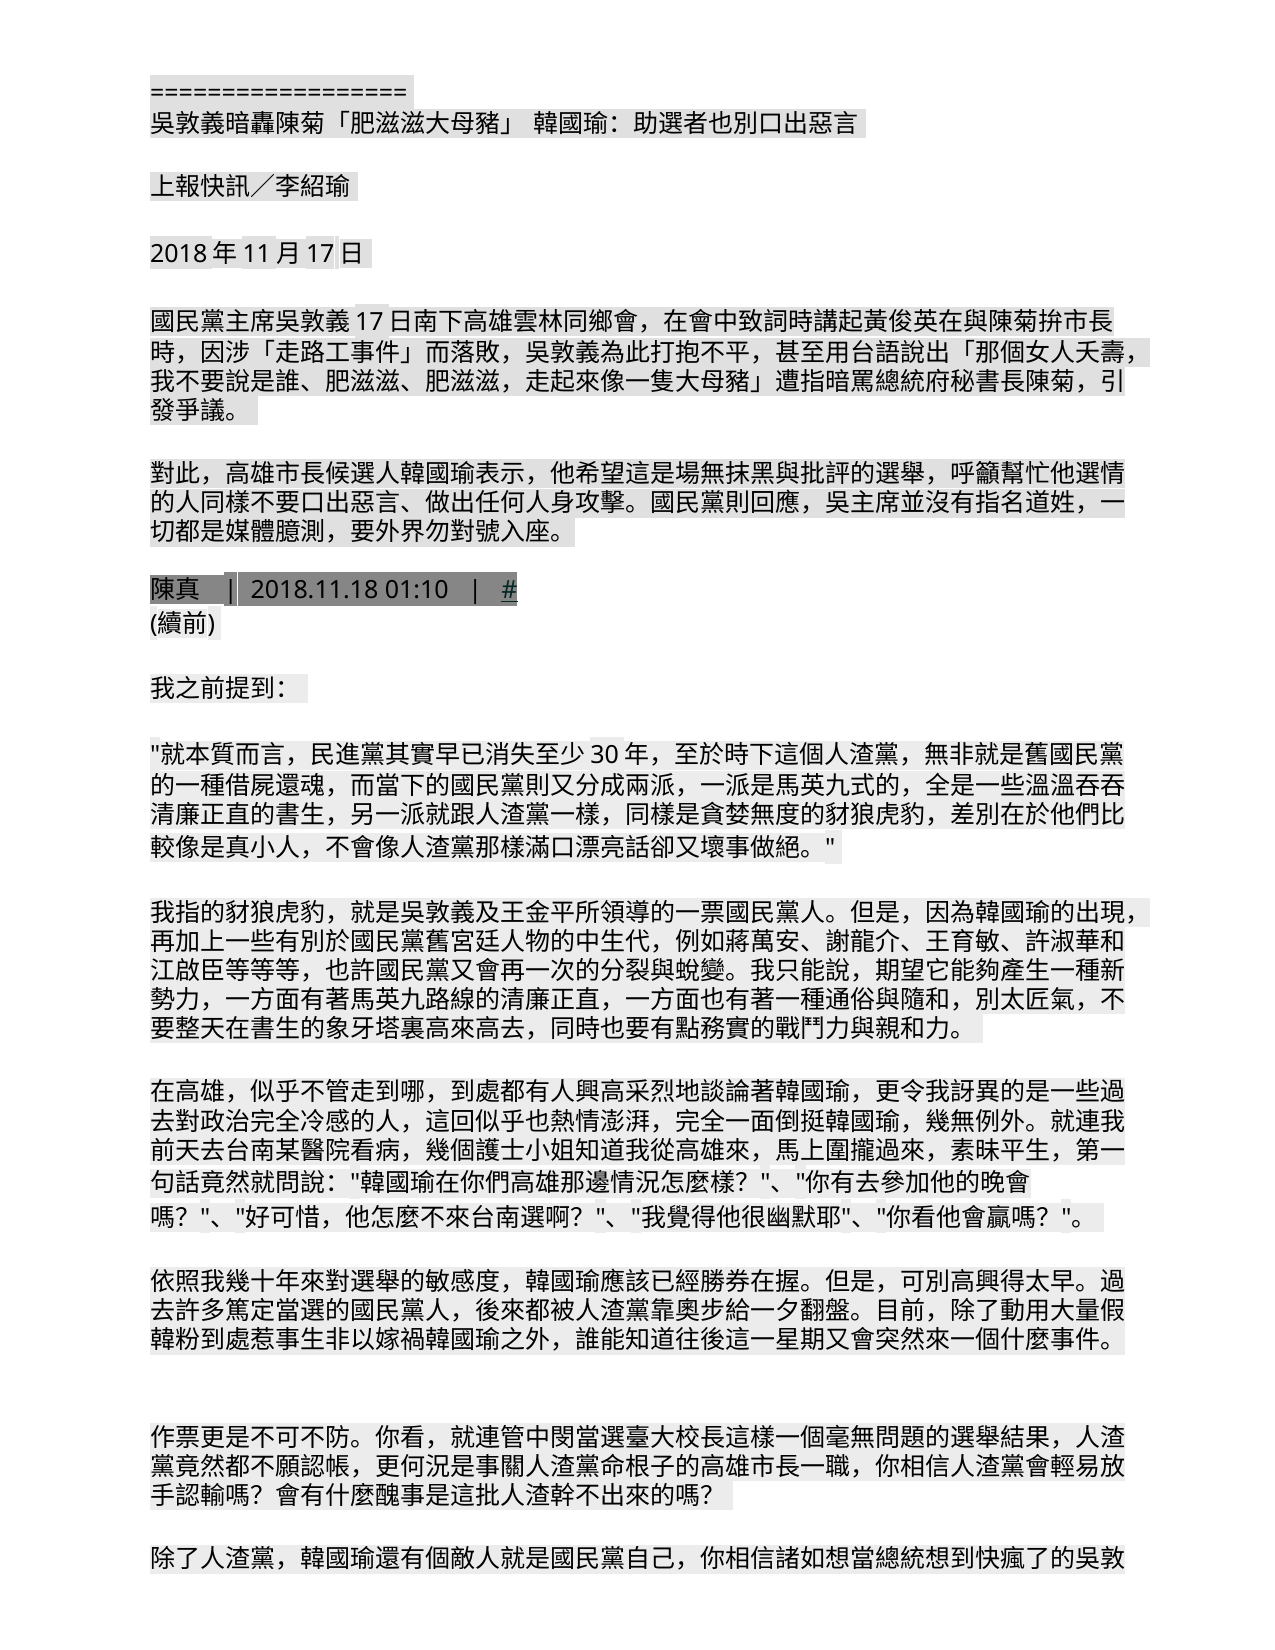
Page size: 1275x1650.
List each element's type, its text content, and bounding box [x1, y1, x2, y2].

text 會故意用奧步讓韓國瑜不要當選的人之一，就是吳敦義。他再三講一些非常惡劣的話，打擊目標就是韓國瑜。這當然不是無心之過，老狐狸當然不可能這麼遲鈍。 韓國瑜最好要小心吳敦義這個渾蛋背後再出賤招。 陳真 2018. 11. 18. ================== 吳敦義暗轟陳菊「肥滋滋大母豬」 韓國瑜：助選者也別口出惡言 上報快訊／李紹瑜 2018年11月17日 國民黨主席吳敦義17日南下高雄雲林同鄉會，在會中致詞時講起黃俊英在與陳菊拚市長時，因涉「走路工事件」而落敗，吳敦義為此打抱不平，甚至用台語說出「那個女人夭壽，我不要說是誰、肥滋滋、肥滋滋，走起來像一隻大母豬」遭指暗罵總統府秘書長陳菊，引發爭議。 對此，高雄市長候選人韓國瑜表示，他希望這是場無抹黑與批評的選舉，呼籲幫忙他選情的人同樣不要口出惡言、做出任何人身攻擊。國民黨則回應，吳主席並沒有指名道姓，一切都是媒體臆測，要外界勿對號入座。 [150, 75, 1125, 547]
text (續前) 我之前提到： "就本質而言，民進黨其實早已消失至少30年，至於時下這個人渣黨，無非就是舊國民黨的一種借屍還魂，而當下的國民黨則又分成兩派，一派是馬英九式的，全是一些溫溫吞吞清廉正直的書生，另一派就跟人渣黨一樣，同樣是貪婪無度的豺狼虎豹，差別在於他們比較像是真小人，不會像人渣黨那樣滿口漂亮話卻又壞事做絕。" 我指的豺狼虎豹，就是吳敦義及王金平所領導的一票國民黨人。但是，因為韓國瑜的出現，再加上一些有別於國民黨舊宮廷人物的中生代，例如蔣萬安、謝龍介、王育敏、許淑華和江啟臣等等等，也許國民黨又會再一次的分裂與蛻變。我只能說，期望它能夠產生一種新勢力，一方面有著馬英九路線的清廉正直，一方面也有著一種通俗與隨和，別太匠氣，不要整天在書生的象牙塔裏高來高去，同時也要有點務實的戰鬥力與親和力。 在高雄，似乎不管走到哪，到處都有人興高采烈地談論著韓國瑜，更令我訝異的是一些過去對政治完全冷感的人，這回似乎也熱情澎湃，完全一面倒挺韓國瑜，幾無例外。就連我前天去台南某醫院看病，幾個護士小姐知道我從高雄來，馬上圍攏過來，素昧平生，第一句話竟然就問說："韓國瑜在你們高雄那邊情況怎麼樣？"、"你有去參加他的晚會嗎？"、"好可惜，他怎麼不來台南選啊？"、"我覺得他很幽默耶"、"你看他會贏嗎？"。 依照我幾十年來對選舉的敏感度，韓國瑜應該已經勝券在握。但是，可別高興得太早。過去許多篤定當選的國民黨人，後來都被人渣黨靠奧步給一夕翻盤。目前，除了動用大量假韓粉到處惹事生非以嫁禍韓國瑜之外，誰能知道往後這一星期又會突然來一個什麼事件。 作票更是不可不防。你看，就連管中閔當選臺大校長這樣一個毫無問題的選舉結果，人渣黨竟然都不願認帳，更何況是事關人渣黨命根子的高雄市長一職，你相信人渣黨會輕易放手認輸嗎？會有什麼醜事是這批人渣幹不出來的嗎？ 除了人渣黨，韓國瑜還有個敵人就是國民黨自己，你相信諸如想當總統想到快瘋了的吳敦義那一幫人，會樂意看到韓國瑜的崛起嗎？會樂意看到韓國瑜真的大刀闊斧反貪污搞改革嗎？當然不可能。這樣一種黨內勢力，恐怕才是韓國瑜的真正隱憂。 最近常聽到有人提起人渣黨可能會作票的憂慮。但我發現，一般人把作票想得太單純了。作票並不是只有一招兩招，而是花招百出，防不勝防，差別只是作多作少而已。 台灣選舉史上，被作票給做掉、最出名的一位候選人就是郭雨新，他的祕書小姐就是陳菊，時間發生在1975年。郭雨新到底開出多少票，至今恐怕都沒有個正確數字，依照我手頭上的一本書，書名 "虎落平陽" 所記載，代表黨外的郭雨新得到了八萬零三百九十八票，而他的對手之一，國民黨的林榮三，也就是綠油油的自由時報的創辦人，得票數是十六萬四千四百三十八票。 依照選舉事務所的公告票數看，當然是郭落選，林榮三當選，兩者相差了八萬票。但你相信嗎？在那時候沒有人相信，於是一度聚集了兩萬多名憤怒的群眾湧上宜蘭街頭，吶喊選舉作票。為何如此？因為據傳郭雨新的廢票數竟然高達八萬多票 (一說是兩萬多票)，也就是說，在投給郭雨新的選票之中，兩張就有一張被認定為廢票。你相信這裏頭沒有鬼嗎？ 而且，許多投開票所顯然有問題，比方說，據現場監票志工統計，明明只有兩百人走進去投票，結果卻開出兩百五十張選票。其它還有一些人明明在住院或生病臥床，居然也有人幫他們領走選票代投。還有人特地從台中搭了十小時的火車回宜蘭羅東投票，結果家人卻告訴他說你不用回來了，你的票已經投完了。他很生氣說："你們怎麼可以幫我投票？" 他的家人告訴他說：傻孩子，我們自己也沒有去投票啦，是里長來把我們的身份證都拿走，幫我們投了。 類似的各種作票奧步，層出不窮。所謂 "彈鋼琴" 就是這樣，兩隻手十個手指頭沾滿印泥，幫你按指紋，直接幫大家領票、投票。其它當然還有各種奧步，比方說開票人員有某根手指頭沾有油污或印泥，遇到郭雨新的選票，在唱票之際，就偷偷伸出手指來把它弄髒，然後判定為廢票，或是胡亂找理由判定作廢。若是遇到自由時報老闆林榮三的選票，明明是廢票，卻一概認定為有效票。另外則是多印一些空白選票，趁著午休大家沒注意時，灌票進去，有些時候還灌出比該投票所總人口還多的投票數，除非是連外地的鬼魂都跑來投票，才有可能有這樣的開票結果。 更離奇的是，電視上的開票過程，郭雨新由原本的一路領先，票數竟然越開越少，很可能拿根原子筆直接把郭的選票數目減少計算。總之奧步說不完，我只是想說，監票工作絕不可免，而且要事先過濾可靠監票志工，以防請鬼拿藥單，並且應全程監票直到開票結束，不能有空檔，特別是一些較偏遠的投票所，更應提防。作票原本是黨外時代舊國民黨的家常便飯與拿手絕活，但我相信，跟舊國民黨系出同門的人渣黨，手段之卑劣，肯定更是青出於藍。 話說回頭，郭雨新後來委請林義雄和姚嘉文 (姚同樣是後來美麗島事件的八大軍事要犯之一) 擔任律師，提起選舉無效訴訟，除了指控作票之外，種種證據歷歷在目，指控國民黨的林榮三大規模賄選。但是，當年的法院是國民黨開的，打官司怎麼可能贏呢？ 說來可悲，當年要不是郭雨新聘請林義雄打這場根本不可能贏的選舉官司，林義雄一家的悲劇也許就不會發生了，林義雄和他的家人包括兩個可愛的小女兒也許就不會命喪黃泉。 據我所知，林義雄原本並無從政念頭，反倒是開了一家律師事務所，準備大展鴻圖，而且還買了高爾夫球桿，打算從此過著中產階級的舒適生活。但是，郭雨新的事件對他衝擊很大，於是1977年和姚嘉文共同自費出版了 "虎落平陽" 這本書 (因為沒有一家出版社敢幫他們出版，該書後來也被查禁)，書中詳細記錄整個事件始末，曾被稱讚為 "台灣民主政治史上主要的文獻"。 同年，在一片肅殺的恐怖政治高壓中，林義雄更是決定自己出來參選省議員，並且高票當選。兩年後 (1979年)，爆發國民黨自導自演的美麗島事件，並且藉以鼓動愛國風潮，各界人士與大學生、高中生、教授和文人、藝人等等等，一面倒地攻擊黨外人士，視黨外人士如惡魔。1980年的2月28日那一天，情治單位用極其殘忍的手段，亂刀砍殺林義雄一家人。據當年的法醫回憶，命案現場的鮮血就像瀑布那樣，傾瀉而出，流滿林宅整個地下室。至於林義雄和姚嘉文，則面臨唯一死刑的叛亂罪起訴，林義雄因其個性之剛烈，更是所有受刑人之中被刑求得最恐怖的一位。 28年前，在一次私下聊天中，陳定南跟我說起林義雄被刑求的慘烈，說到激動處，陳定南竟然掀起整件襯衫，指出林義雄身上的傷痕位置。我也經常聽到同為美麗島要犯的戴振耀提起他在獄中之某次親眼目睹林義雄兩手兩腳被往身體背後五花大綁丟在地上踢打的過程。其實我還知道更多可怕細節，但是除了學姊及少數朋友之外，我從未提起這些慘無人道的刑求方式，因為它實在太可怕了。 更可恨的是，國民黨及當時的御用媒體亦即中國時報和聯合報，卻故意對外放出假消息說林義雄非常配合政府辦案，很可能因為供出同夥，招惹海外台獨勢力的報復，於是殺害其全家，以嫁禍給大有為的國民黨政府云云。一方面殺人全家，一方面卻又誣指說是因為林義雄太合作了，所以被黨外自己人給殺了全家。用心之邪惡，可說毫無人性。 陳定南說，他自己原本只是個想要獨善其身的商人，但是林義雄的事情，讓他決定挺身從政。我自己也一樣，我雖從不打算從政，更不想成為公眾人物，但若不是因為林義雄，誰不想過一個安穩人生？誰會想把自己弄得家破人亡、污名滿身？ 郭雨新的事件發生在1975年，那時我還在念小學，自然無法躬逢其盛。虎落平陽這本書則是 1977年出版。十年之後 (1987年)，姚嘉文出獄，我很快就和他認識了。有一天，他邀我去他家吃飯，還簽名送了我一本他寫的書，這書就是他和林義雄合寫的 "虎落平陽"，時間是1987年的8月4日，距今31年了，我從未想到，30多年來會有這樣的變化。 對於姚嘉文，我對他實難恭維。對於林義雄，我的尊敬未曾改變，但我們畢竟在現實上走出兩種不同人生，乃至做出兩種截然對立的判斷與選擇。但我相信，在某些更為重要的事情上，我們或許還是走在同一條路上。生前已無再聚可能，希望將來死後仍會重逢在同一個世界。 [150, 606, 1125, 1574]
text 陳真 | 2018.11.18 01:10 | # [150, 572, 1125, 606]
